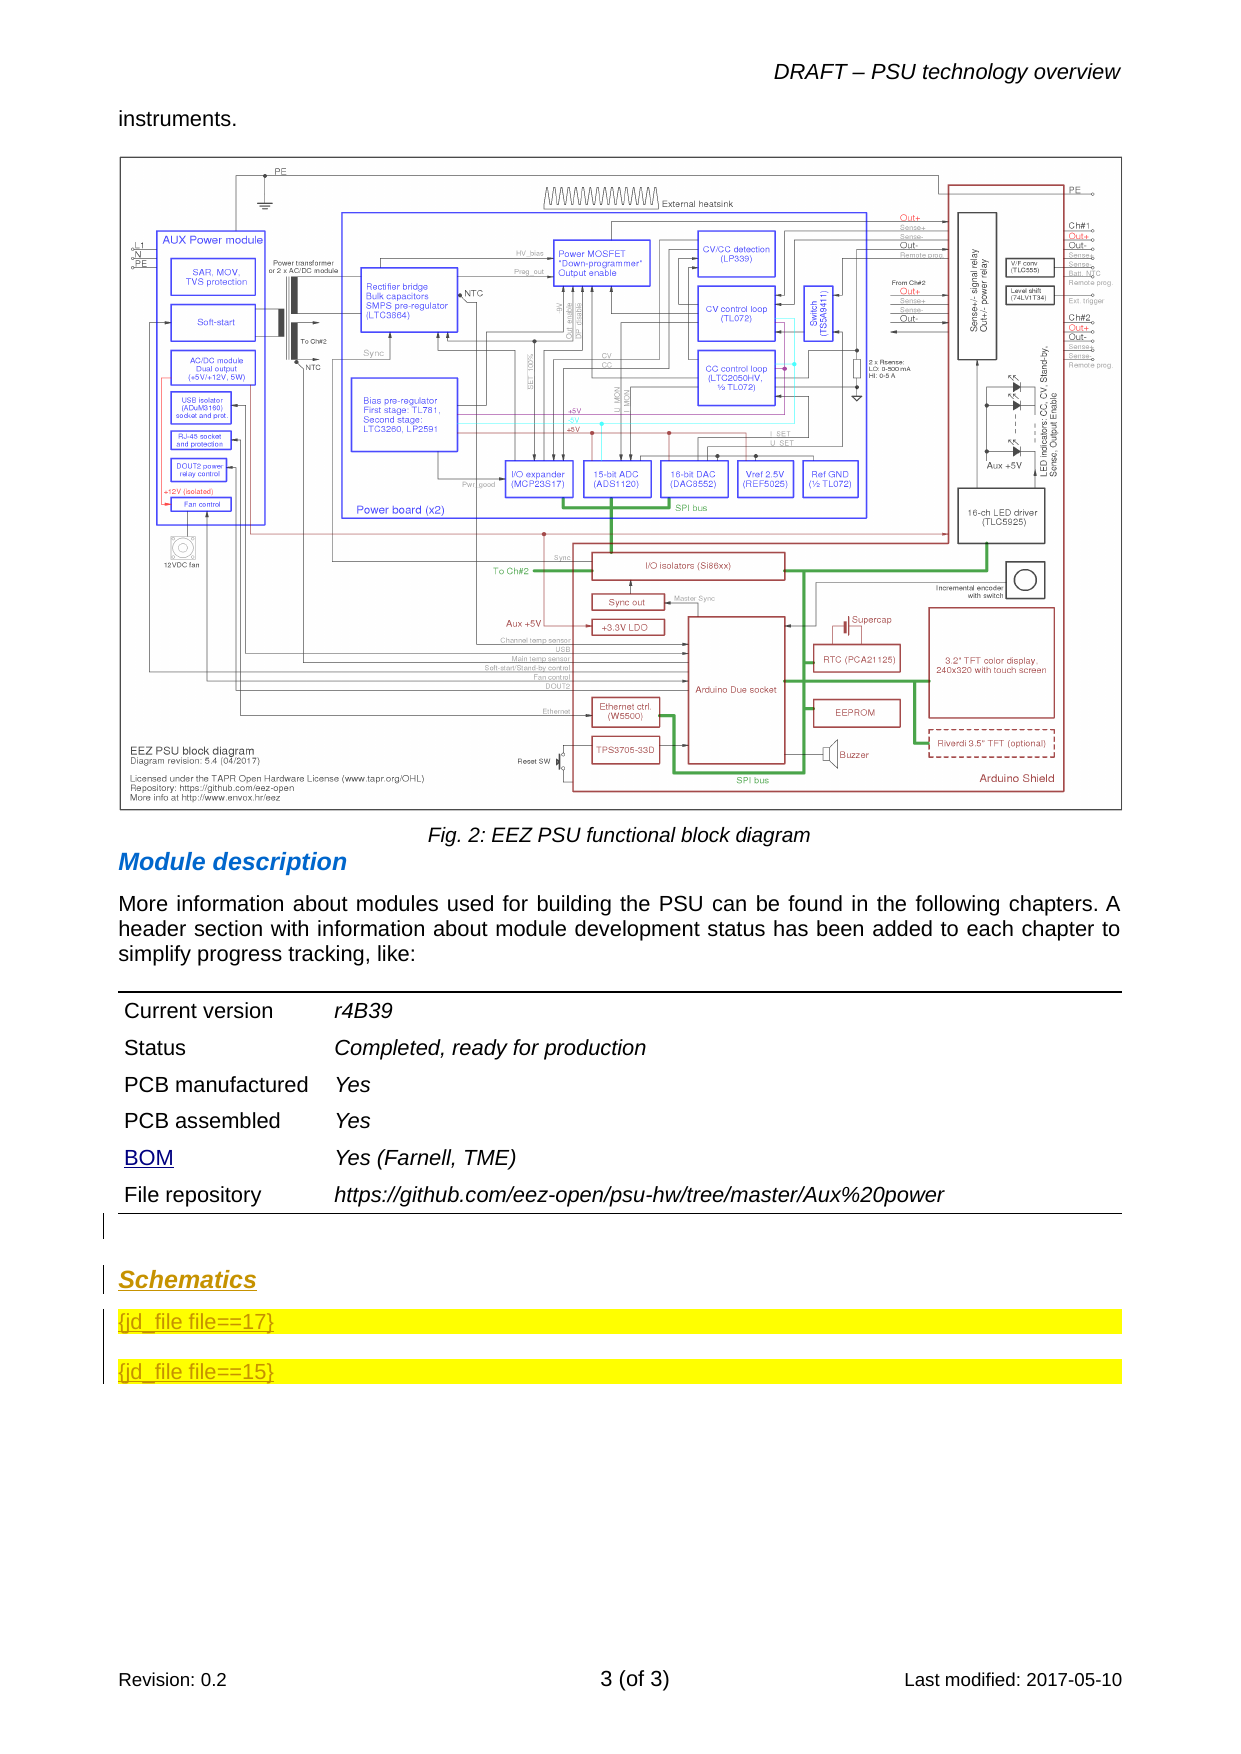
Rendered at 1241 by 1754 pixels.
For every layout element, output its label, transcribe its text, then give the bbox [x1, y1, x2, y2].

text {jd_file file==15} [118, 1359, 1122, 1384]
table_cell Completed, ready for production [329, 1029, 1122, 1066]
table_cell PCB manufactured [118, 1066, 328, 1102]
table_cell File repository [118, 1176, 328, 1212]
text {jd_file file==17} [118, 1309, 1122, 1334]
table_header r4B39 [329, 993, 1122, 1029]
table_cell Status [118, 1029, 328, 1066]
table_cell BOM [118, 1139, 328, 1176]
table_cell Yes [329, 1103, 1122, 1139]
table_cell PCB assembled [118, 1103, 328, 1139]
picture [118, 156, 1123, 812]
table_cell https://github.com/eez-open/psu-hw/tree/master/Aux%20power [329, 1176, 1122, 1212]
table_cell Yes [329, 1066, 1122, 1102]
subtitle Schematics [118, 1265, 1122, 1294]
list Fig. 2: EEZ PSU functional block diagram [118, 812, 1122, 847]
table_cell Yes (Farnell, TME) [329, 1139, 1122, 1176]
subtitle Module description [118, 847, 1122, 876]
text More information about modules used for building the PSU can be found in the following chapters. A header section with information about module development status has been added to each chapter to simplify progress tracking, like: [118, 891, 1122, 966]
table_header Current version [118, 993, 328, 1029]
text instruments. [118, 106, 1122, 131]
